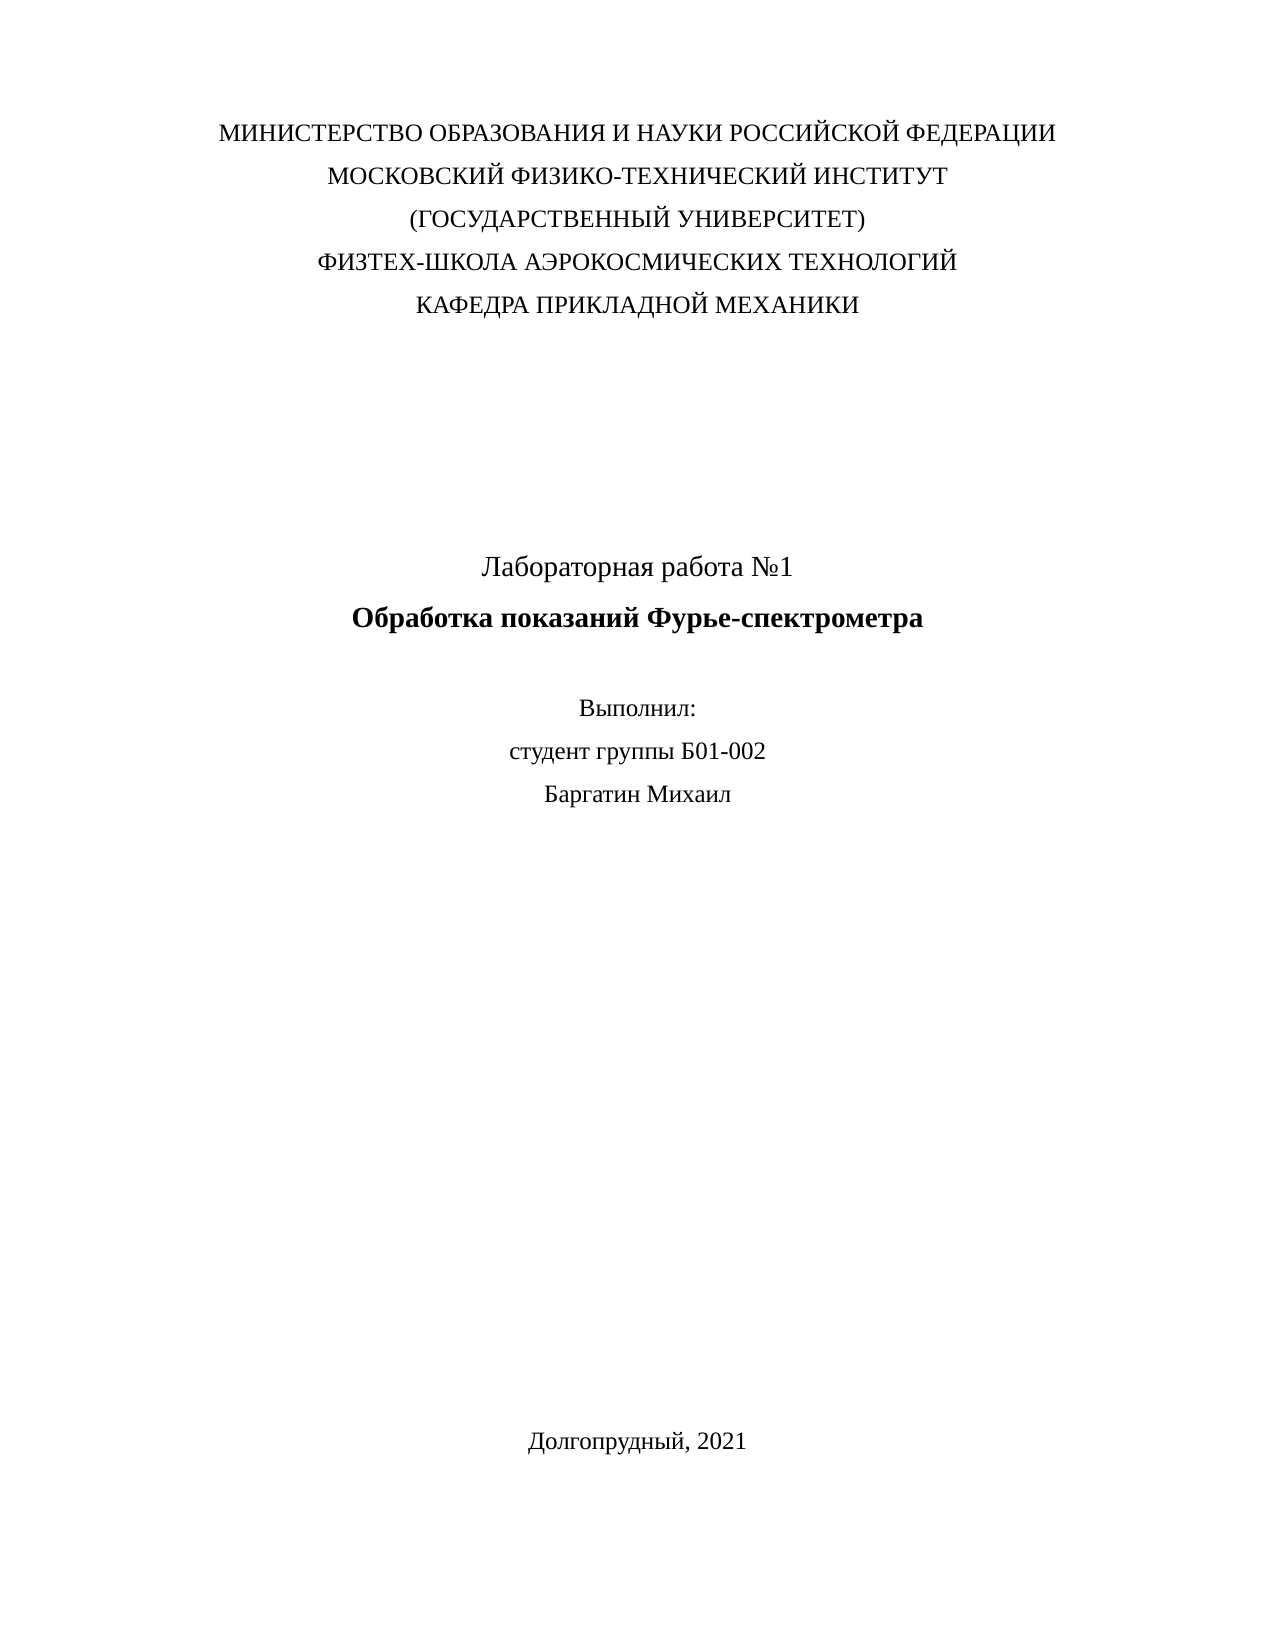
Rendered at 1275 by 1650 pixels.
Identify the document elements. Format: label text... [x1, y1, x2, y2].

text студент группы Б01-002 [118, 736, 1157, 765]
text ФИЗТЕХ-ШКОЛА АЭРОКОСМИЧЕСКИХ ТЕХНОЛОГИЙ [118, 247, 1157, 276]
text Баргатин Михаил [118, 779, 1157, 808]
text КАФЕДРА ПРИКЛАДНОЙ МЕХАНИКИ [118, 291, 1157, 319]
text Лабораторная работа №1 [118, 549, 1157, 583]
text Обработка показаний Фурье-спектрометра [118, 600, 1157, 633]
text Выполнил: [118, 693, 1157, 722]
text МИНИСТЕРСТВО ОБРАЗОВАНИЯ И НАУКИ РОССИЙСКОЙ ФЕДЕРАЦИИ [118, 118, 1157, 147]
text МОСКОВСКИЙ ФИЗИКО-ТЕХНИЧЕСКИЙ ИНСТИТУТ [118, 161, 1157, 190]
text Долгопрудный, 2021 [118, 1426, 1157, 1455]
text (ГОСУДАРСТВЕННЫЙ УНИВЕРСИТЕТ) [118, 204, 1157, 233]
